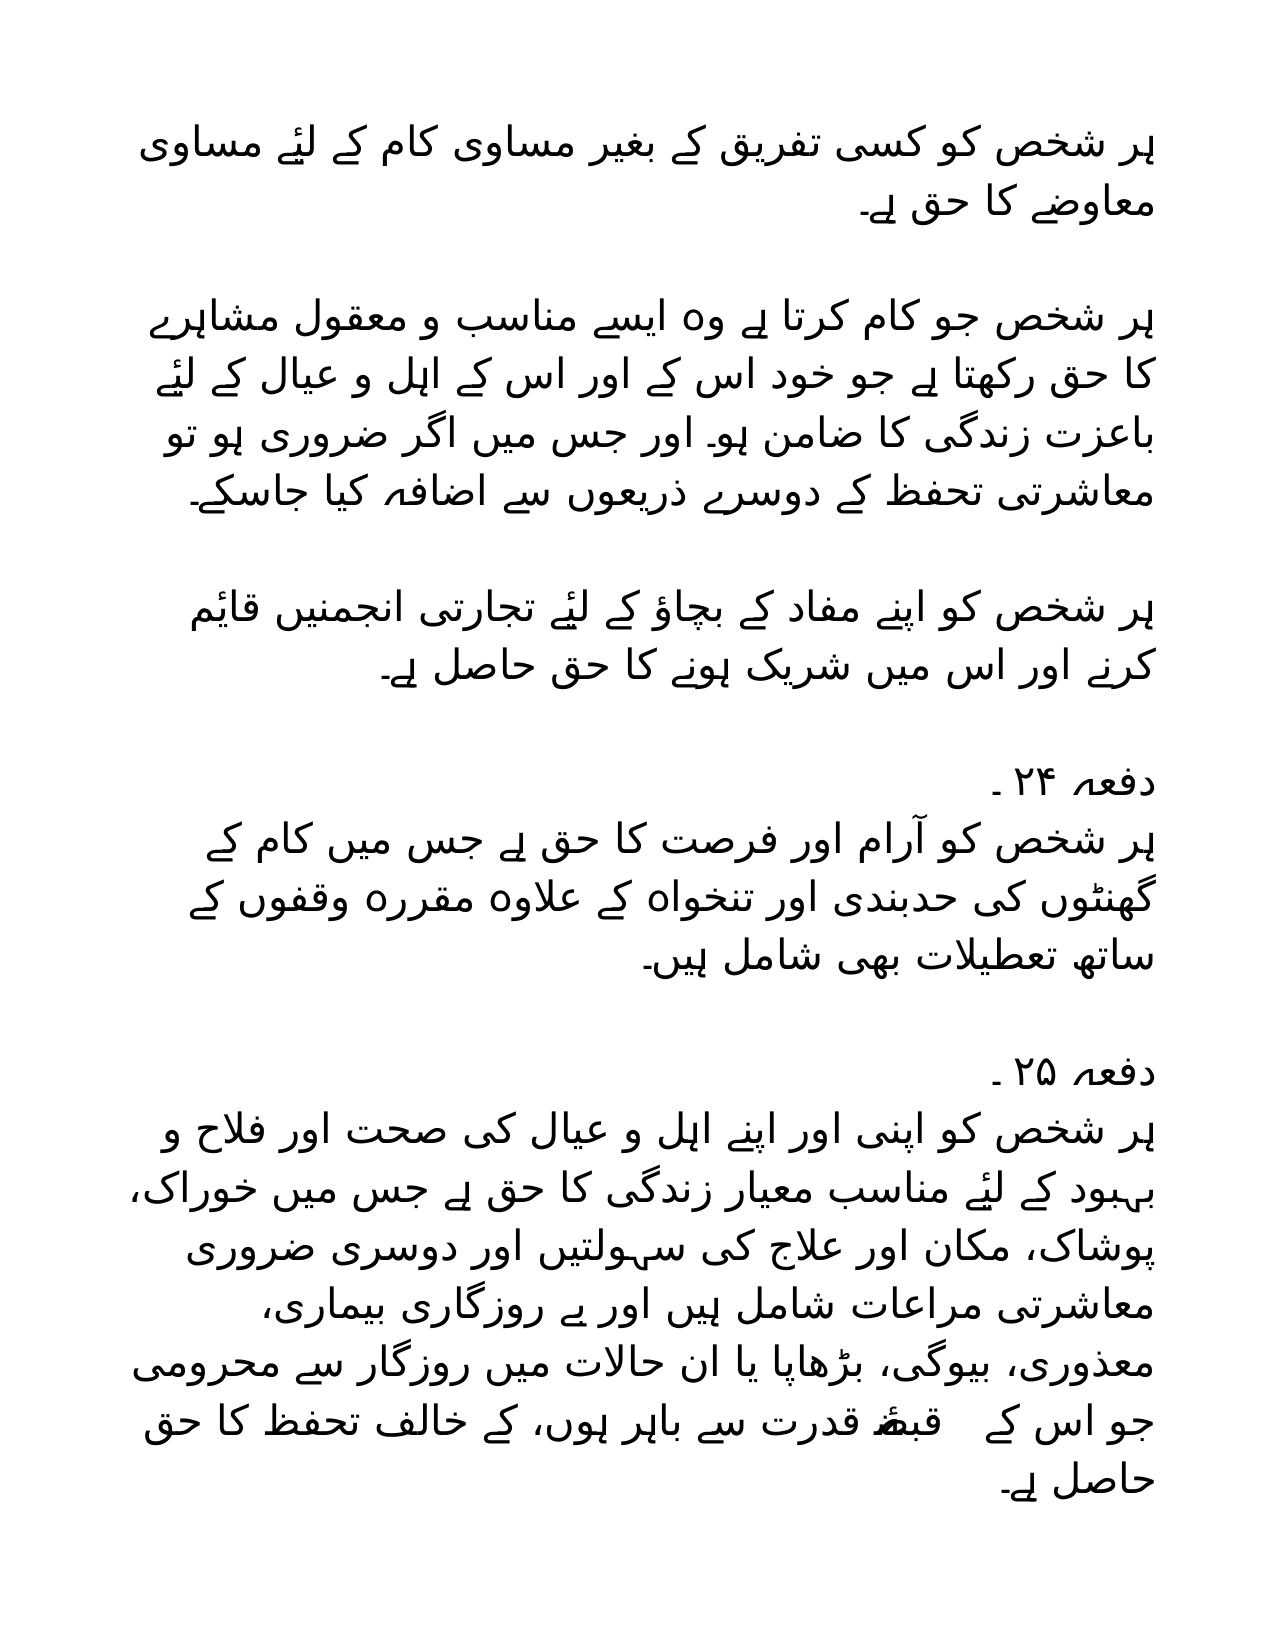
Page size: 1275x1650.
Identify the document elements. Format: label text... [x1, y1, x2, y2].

text ہر شخص جو کام کرتا ہے وہ ایسے مناسب و معقول مشاہرے کا حق رکھتا ہے جو خود اس کے اور اس کے اہل و عیال کے لیٔے باعزت زندگی کا ضامن ہو۔ اور جس میں اگر ضروری ہو تو معاشرتی تحفظ کے دوسرے ذریعوں سے اضافہ کیا جاسکے۔ [118, 292, 1157, 515]
text ہر شخص کو اپنی اور اپنے اہل و عیال کی صحت اور فلاح و بہبود کے لیٔے مناسب معیار زندگی کا حق ہے جس میں خوراک، پوشاک، مکان اور علاج کی سہولتیں اور دوسری ضروری معاشرتی مراعات شامل ہیں اور بے روزگاری بیماری، معذوری، بیوگی، بڑھاپا یا ان حالات میں روزگار سے محرومی جو اس کے قبضۂ قدرت سے باہر ہوں، کے خالف تحفظ کا حق حاصل ہے۔ [118, 1105, 1157, 1503]
text دفعہ ۲۴ ۔ [118, 756, 1157, 805]
text ہر شخص کو کسی تفریق کے بغیر مساوی کام کے لیٔے مساوی معاوضے کا حق ہے۔ [118, 118, 1157, 225]
text ہر شخص کو اپنے مفاد کے بچاؤ کے لیٔے تجارتی انجمنیں قایٔم کرنے اور اس میں شریک ہونے کا حق حاصل ہے۔ [118, 582, 1157, 689]
text دفعہ ۲۵ ۔ [118, 1047, 1157, 1095]
text ہر شخص کو آرام اور فرصت کا حق ہے جس میں کام کے گھنٹوں کی حدبندی اور تنخواہ کے علاوہ مقررہ وقفوں کے ساتھ تعطیلات بھی شامل ہیں۔ [118, 815, 1157, 980]
